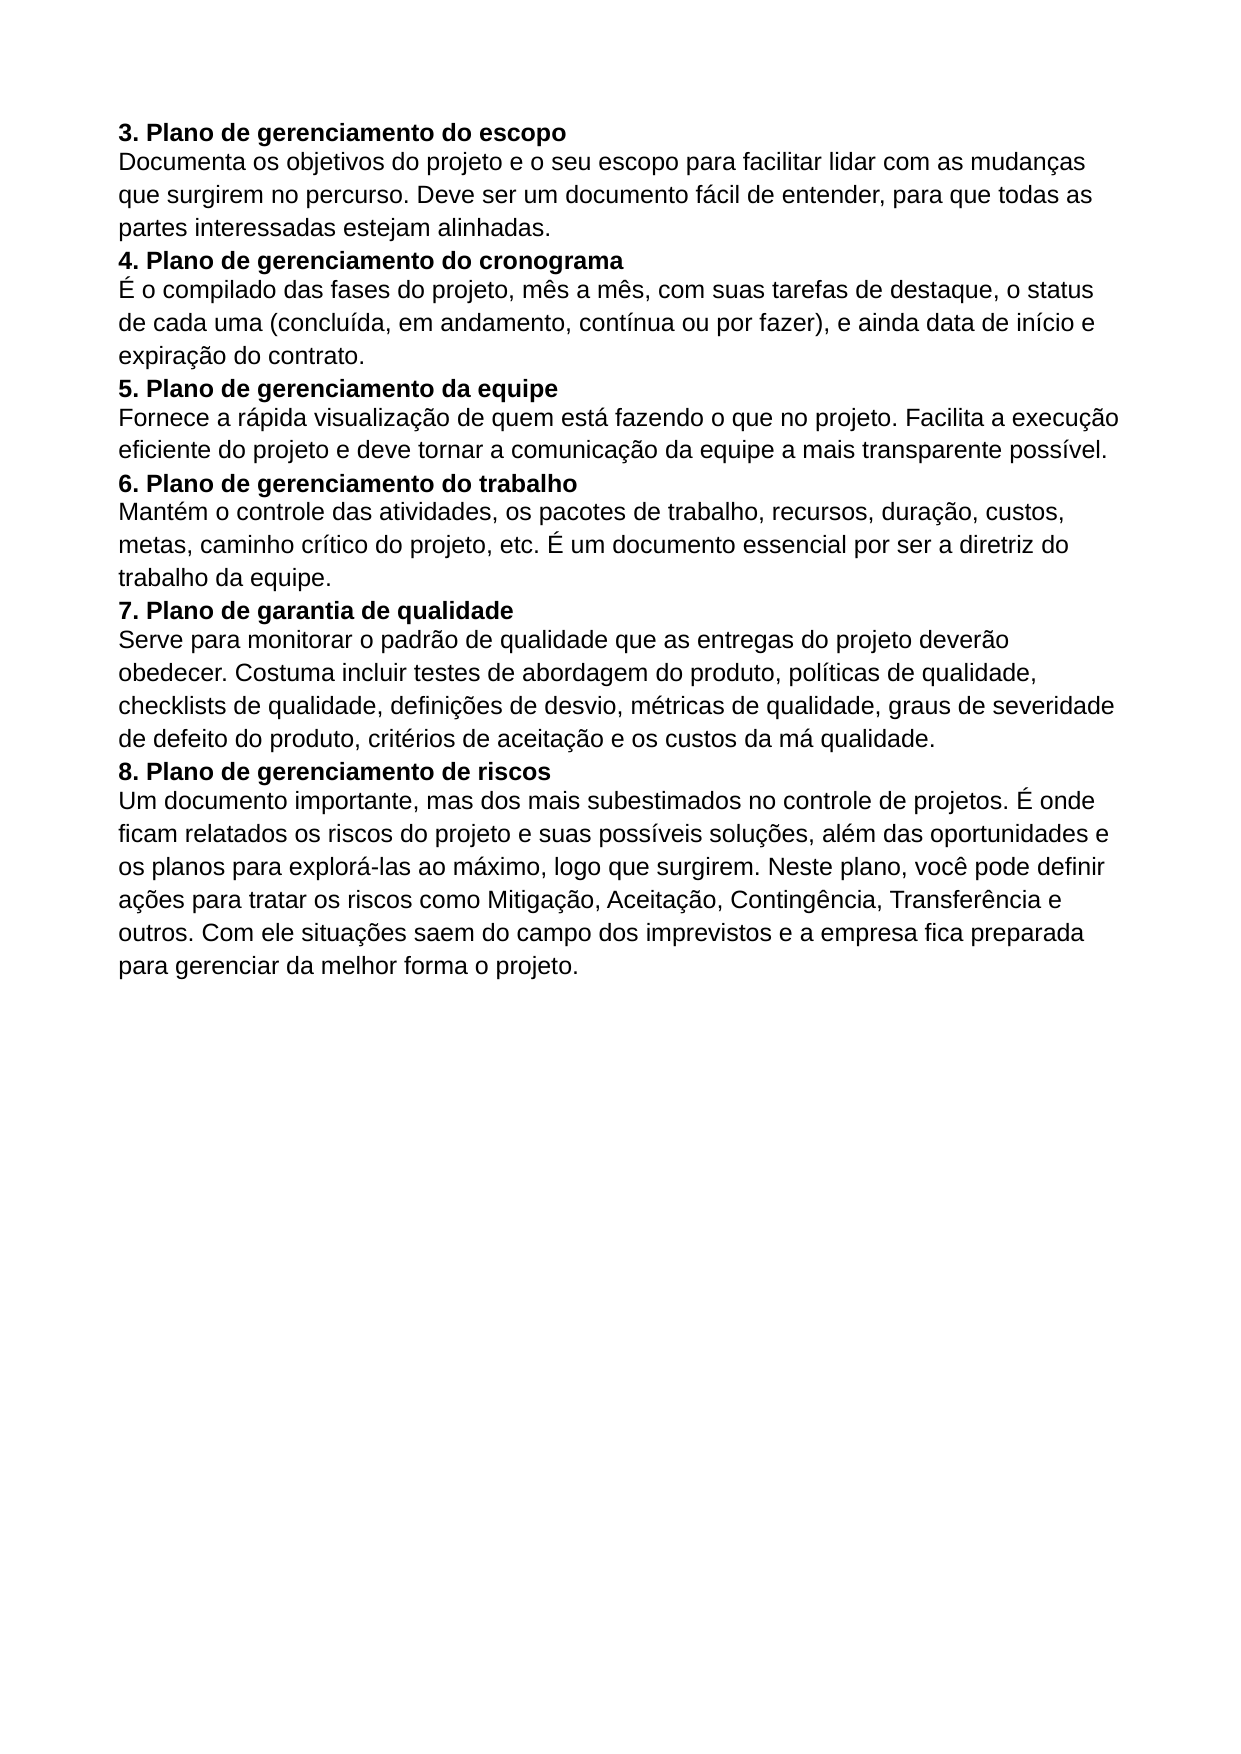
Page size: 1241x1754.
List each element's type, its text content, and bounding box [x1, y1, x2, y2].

subtitle 4. Plano de gerenciamento do cronograma [118, 246, 1122, 275]
text Um documento importante, mas dos mais subestimados no controle de projetos. É onde ficam relatados os riscos do projeto e suas possíveis soluções, além das oportunidades e os planos para explorá-las ao máximo, logo que surgirem. Neste plano, você pode definir ações para tratar os riscos como Mitigação, Aceitação, Contingência, Transferência e outros. Com ele situações saem do campo dos imprevistos e a empresa fica preparada para gerenciar da melhor forma o projeto. [118, 786, 1122, 980]
subtitle 6. Plano de gerenciamento do trabalho [118, 468, 1122, 497]
subtitle 7. Plano de garantia de qualidade [118, 596, 1122, 625]
text Documenta os objetivos do projeto e o seu escopo para facilitar lidar com as mudanças que surgirem no percurso. Deve ser um documento fácil de entender, para que todas as partes interessadas estejam alinhadas. [118, 147, 1122, 242]
subtitle 3. Plano de gerenciamento do escopo [118, 118, 1122, 147]
text É o compilado das fases do projeto, mês a mês, com suas tarefas de destaque, o status de cada uma (concluída, em andamento, contínua ou por fazer), e ainda data de início e expiração do contrato. [118, 275, 1122, 369]
text Mantém o controle das atividades, os pacotes de trabalho, recursos, duração, custos, metas, caminho crítico do projeto, etc. É um documento essencial por ser a diretriz do trabalho da equipe. [118, 497, 1122, 592]
subtitle 8. Plano de gerenciamento de riscos [118, 757, 1122, 786]
subtitle 5. Plano de gerenciamento da equipe [118, 374, 1122, 402]
text Serve para monitorar o padrão de qualidade que as entregas do projeto deverão obedecer. Costuma incluir testes de abordagem do produto, políticas de qualidade, checklists de qualidade, definições de desvio, métricas de qualidade, graus de severidade de defeito do produto, critérios de aceitação e os custos da má qualidade. [118, 625, 1122, 753]
text Fornece a rápida visualização de quem está fazendo o que no projeto. Facilita a execução eficiente do projeto e deve tornar a comunicação da equipe a mais transparente possível. [118, 402, 1122, 464]
